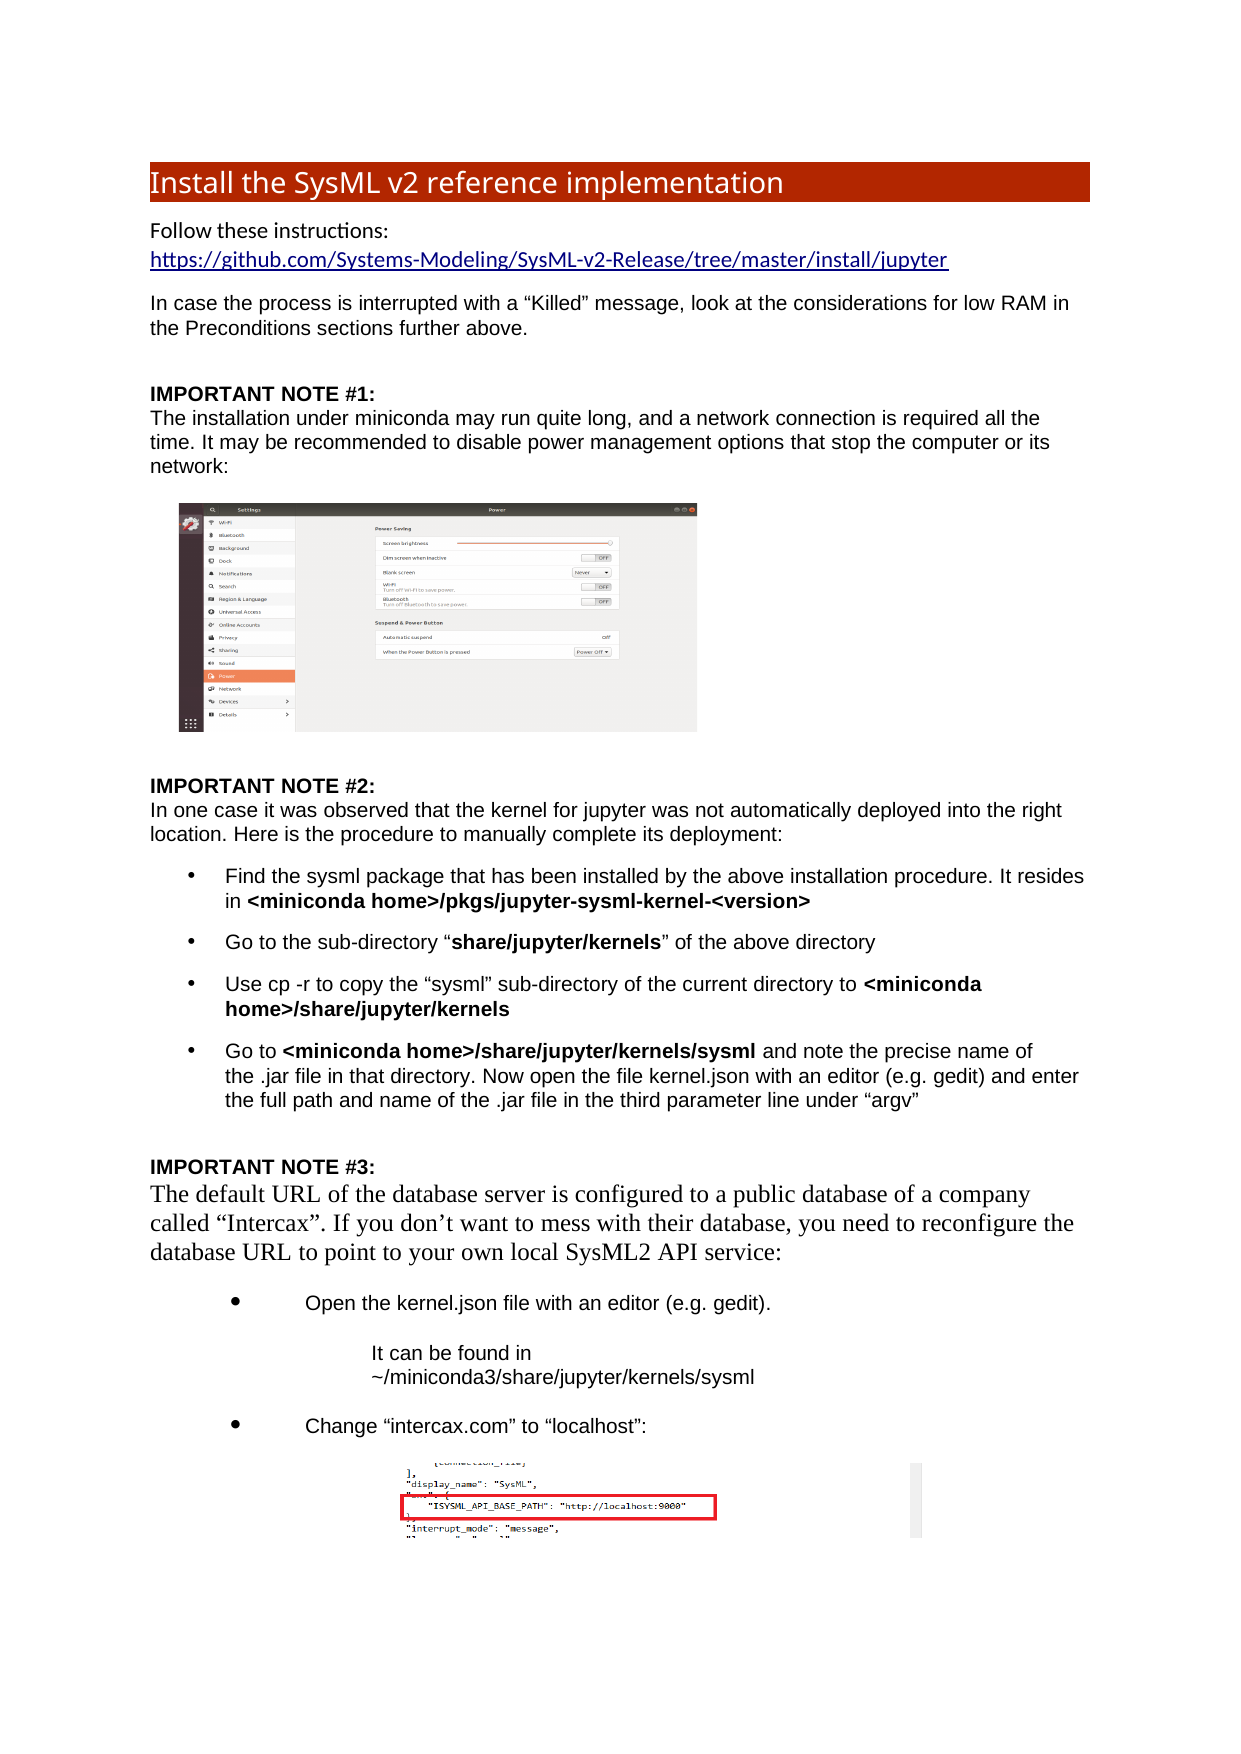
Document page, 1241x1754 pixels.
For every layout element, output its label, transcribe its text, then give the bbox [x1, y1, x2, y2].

picture [178, 503, 698, 732]
list Open the kernel.json file with an editor (e.g. gedit). [231, 1291, 1090, 1316]
text Follow these instructions: https://github.com/Systems-Modeling/SysML-v2-Release/tree/master/install/jupyter [150, 216, 1090, 273]
list Find the sysml package that has been installed by the above installation procedure. It resides in <miniconda home>/pkgs/jupyter-sysml-kernel-<version> [187, 864, 1090, 913]
list Go to the sub-directory “share/jupyter/kernels” of the above directory [187, 930, 1090, 955]
text IMPORTANT NOTE #2: [150, 774, 1090, 798]
list Go to <miniconda home>/share/jupyter/kernels/sysml and note the precise name of the .jar file in that directory. Now open the file kernel.json with an editor (e.g. gedit) and enter the full path and name of the .jar file in the third parameter line under “argv” [187, 1038, 1090, 1112]
text In case the process is interrupted with a “Killed” message, look at the considerations for low RAM in the Preconditions sections further above. [150, 291, 1090, 340]
list Use cp -r to copy the “sysml” sub-directory of the current directory to <miniconda home>/share/jupyter/kernels [187, 972, 1090, 1021]
list Change “intercax.com” to “localhost”: [231, 1414, 1090, 1537]
subtitle Install the SysML v2 reference implementation [150, 162, 1090, 202]
picture [381, 1463, 922, 1538]
text In one case it was observed that the kernel for jupyter was not automatically deployed into the right location. Here is the procedure to manually complete its deployment: [150, 798, 1090, 846]
text It can be found in ~/miniconda3/share/jupyter/kernels/sysml [371, 1341, 1090, 1389]
text IMPORTANT NOTE #3: The default URL of the database server is configured to a public database of a company called “Intercax”. If you don’t want to mess with their database, you need to reconfigure the database URL to point to your own local SysML2 API service: [150, 1155, 1090, 1266]
text IMPORTANT NOTE #1: The installation under miniconda may run quite long, and a network connection is required all the time. It may be recommended to disable power management options that stop the computer or its network: [150, 382, 1090, 478]
